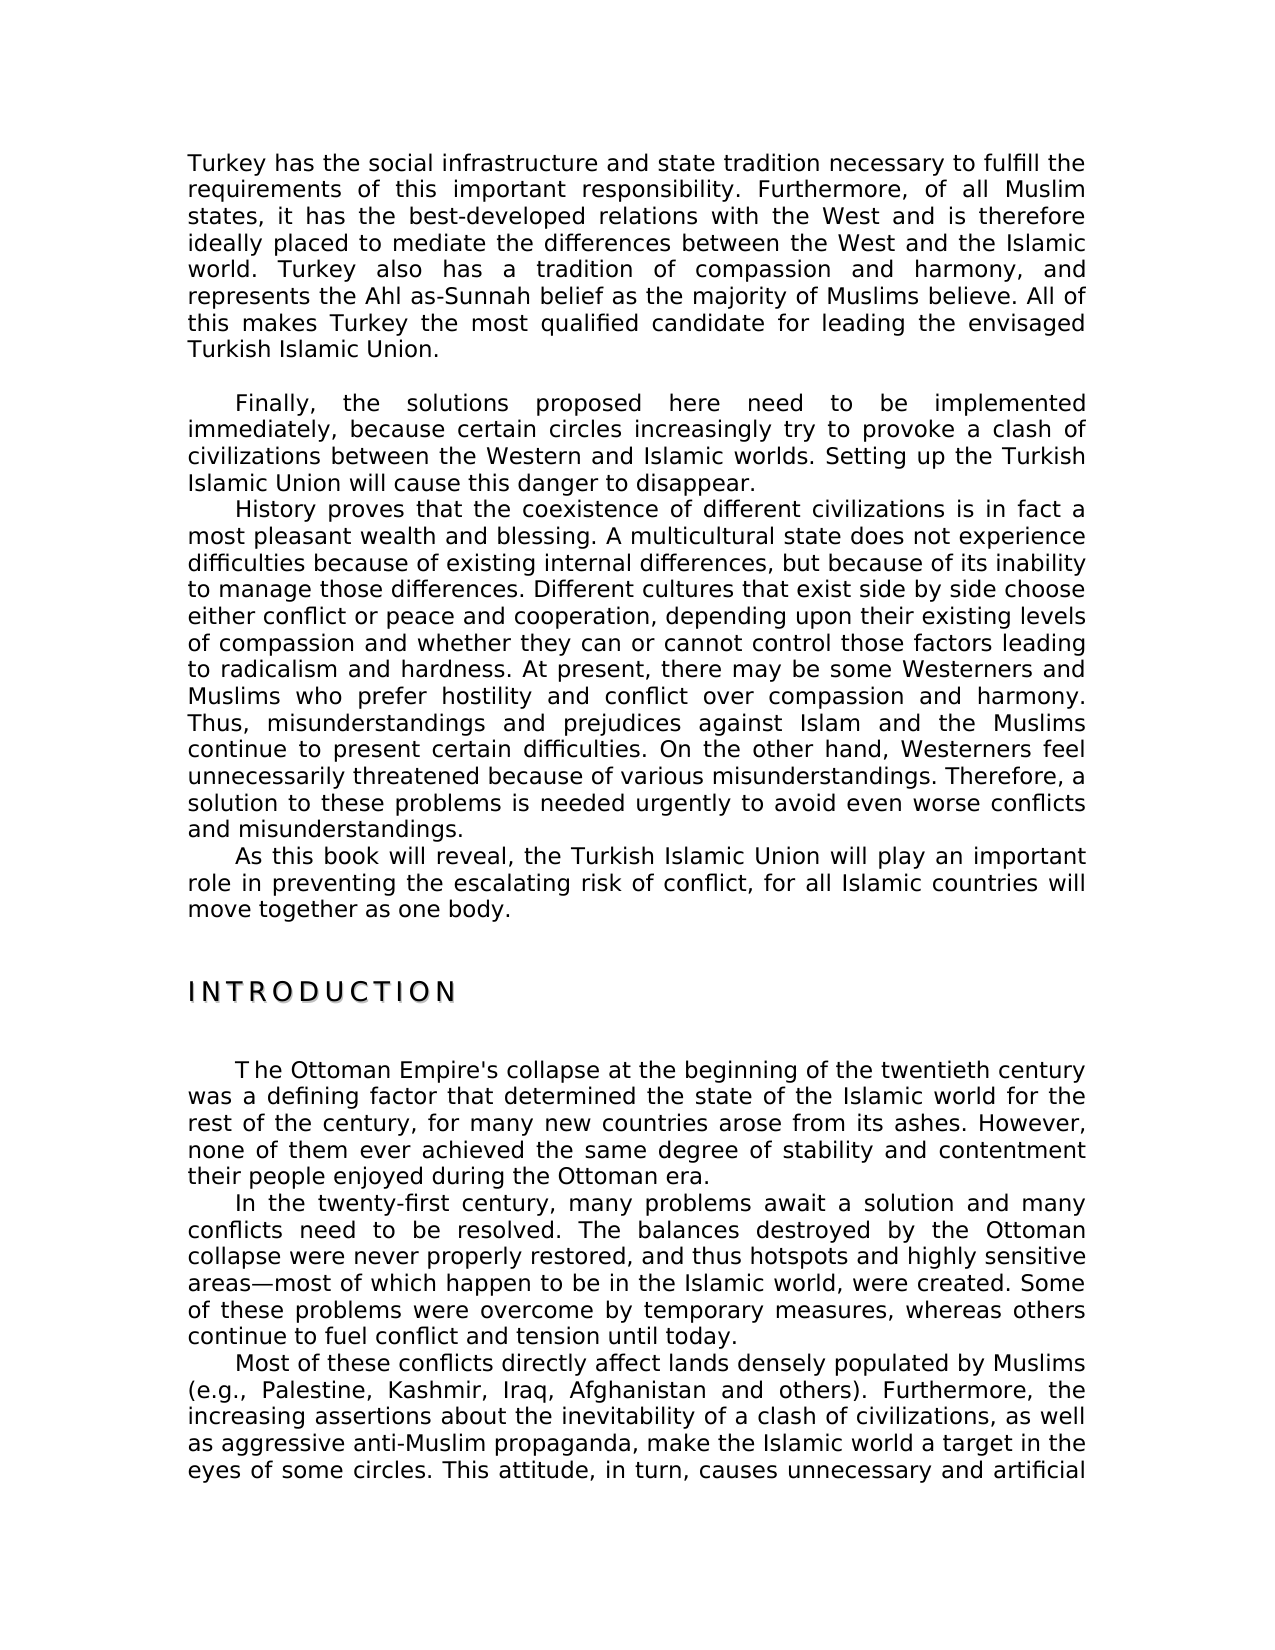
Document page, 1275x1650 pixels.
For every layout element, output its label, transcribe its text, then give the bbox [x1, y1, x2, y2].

text Finally, the solutions proposed here need to be implemented immediately, because certain circles increasingly try to provoke a clash of civilizations between the Western and Islamic worlds. Setting up the Turkish Islamic Union will cause this danger to disappear. [187, 390, 1087, 497]
text In the twenty-first century, many problems await a solution and many conflicts need to be resolved. The balances destroyed by the Ottoman collapse were never properly restored, and thus hotspots and highly sensitive areas—most of which happen to be in the Islamic world, were created. Some of these problems were overcome by temporary measures, whereas others continue to fuel conflict and tension until today. [187, 1190, 1087, 1350]
text As this book will reveal, the Turkish Islamic Union will play an important role in preventing the escalating risk of conflict, for all Islamic countries will move together as one body. [187, 843, 1087, 923]
text Turkey has the social infrastructure and state tradition necessary to fulfill the requirements of this important responsibility. Furthermore, of all Muslim states, it has the best-developed relations with the West and is therefore ideally placed to mediate the differences between the West and the Islamic world. Turkey also has a tradition of compassion and harmony, and represents the Ahl as-Sunnah belief as the majority of Muslims believe. All of this makes Turkey the most qualified candidate for leading the envisaged Turkish Islamic Union. [187, 150, 1087, 363]
text INTRODUCTION [187, 977, 1087, 1008]
text The Ottoman Empire's collapse at the beginning of the twentieth century was a defining factor that determined the state of the Islamic world for the rest of the century, for many new countries arose from its ashes. However, none of them ever achieved the same degree of stability and contentment their people enjoyed during the Ottoman era. [187, 1057, 1087, 1190]
text Most of these conflicts directly affect lands densely populated by Muslims (e.g., Palestine, Kashmir, Iraq, Afghanistan and others). Furthermore, the increasing assertions about the inevitability of a clash of civilizations, as well as aggressive anti-Muslim propaganda, make the Islamic world a target in the eyes of some circles. This attitude, in turn, causes unnecessary and artificial [187, 1350, 1087, 1483]
text History proves that the coexistence of different civilizations is in fact a most pleasant wealth and blessing. A multicultural state does not experience difficulties because of existing internal differences, but because of its inability to manage those differences. Different cultures that exist side by side choose either conflict or peace and cooperation, depending upon their existing levels of compassion and whether they can or cannot control those factors leading to radicalism and hardness. At present, there may be some Westerners and Muslims who prefer hostility and conflict over compassion and harmony. Thus, misunderstandings and prejudices against Islam and the Muslims continue to present certain difficulties. On the other hand, Westerners feel unnecessarily threatened because of various misunderstandings. Therefore, a solution to these problems is needed urgently to avoid even worse conflicts and misunderstandings. [187, 497, 1087, 843]
